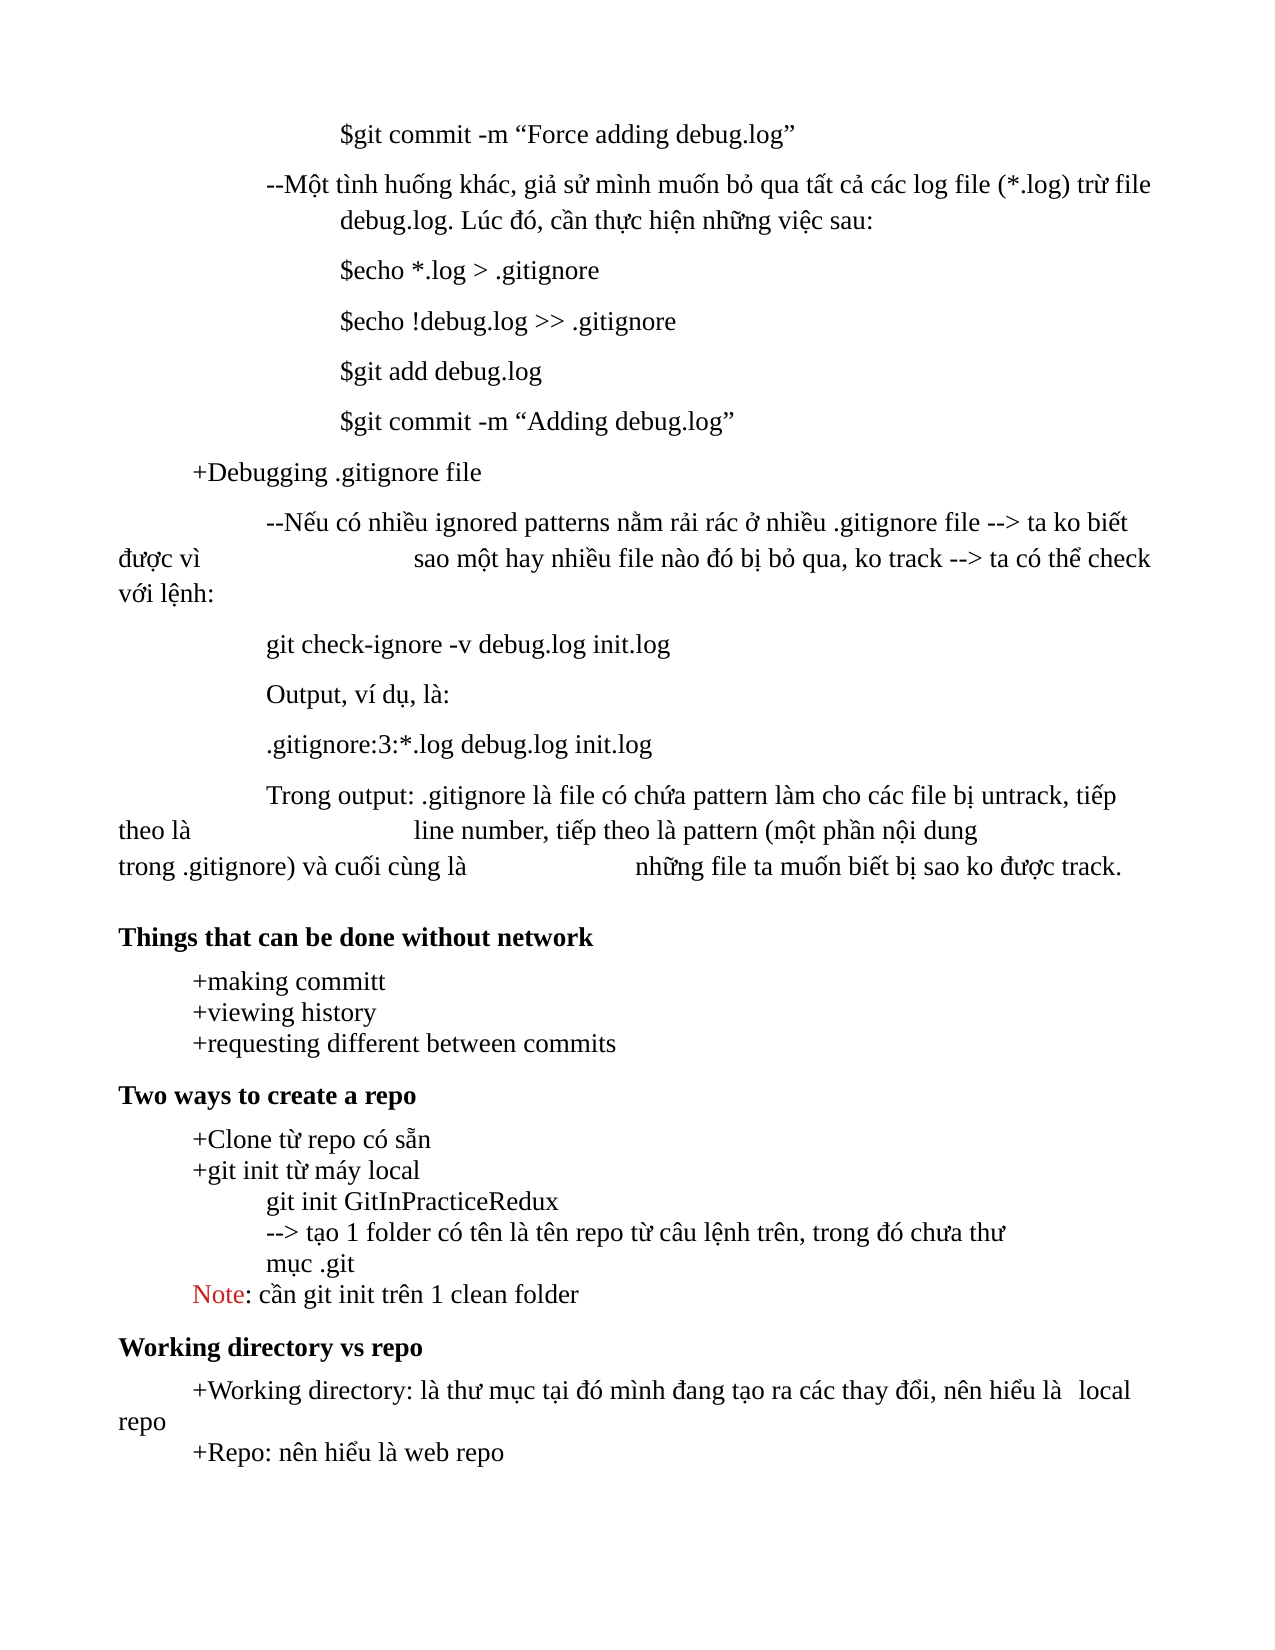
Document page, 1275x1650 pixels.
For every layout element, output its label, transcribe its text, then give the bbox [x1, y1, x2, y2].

text +git init từ máy local [118, 1154, 1157, 1185]
text Output, ví dụ, là: [118, 678, 1157, 709]
text +Debugging .gitignore file [118, 456, 1157, 487]
subtitle Working directory vs repo [118, 1331, 1157, 1362]
text +making committ [118, 965, 1157, 996]
text +Clone từ repo có sẵn [118, 1123, 1157, 1154]
text --Nếu có nhiều ignored patterns nằm rải rác ở nhiều .gitignore file --> ta ko biết được vì sao một hay nhiều file nào đó bị bỏ qua, ko track --> ta có thể check với lệnh: [118, 506, 1157, 609]
subtitle Things that can be done without network [118, 921, 1157, 952]
text git init GitInPracticeRedux [118, 1185, 1157, 1216]
text +viewing history [118, 996, 1157, 1027]
text --Một tình huống khác, giả sử mình muốn bỏ qua tất cả các log file (*.log) trừ file debug.log. Lúc đó, cần thực hiện những việc sau: [118, 168, 1157, 235]
text Trong output: .gitignore là file có chứa pattern làm cho các file bị untrack, tiếp theo là line number, tiếp theo là pattern (một phần nội dung trong .gitignore) và cuối cùng là những file ta muốn biết bị sao ko được track. [118, 779, 1157, 881]
text $echo !debug.log >> .gitignore [118, 305, 1157, 336]
text $git add debug.log [118, 355, 1157, 386]
text $echo *.log > .gitignore [118, 254, 1157, 286]
text $git commit -m “Adding debug.log” [118, 405, 1157, 437]
text +requesting different between commits [118, 1027, 1157, 1058]
text +Working directory: là thư mục tại đó mình đang tạo ra các thay đổi, nên hiểu là local repo [118, 1374, 1157, 1437]
text $git commit -m “Force adding debug.log” [118, 118, 1157, 149]
text --> tạo 1 folder có tên là tên repo từ câu lệnh trên, trong đó chưa thư mục .git [118, 1216, 1157, 1279]
text git check-ignore -v debug.log init.log [118, 628, 1157, 659]
text +Repo: nên hiểu là web repo [118, 1437, 1157, 1468]
subtitle Two ways to create a repo [118, 1079, 1157, 1110]
text Note: cần git init trên 1 clean folder [118, 1279, 1157, 1310]
text .gitignore:3:*.log debug.log init.log [118, 728, 1157, 759]
